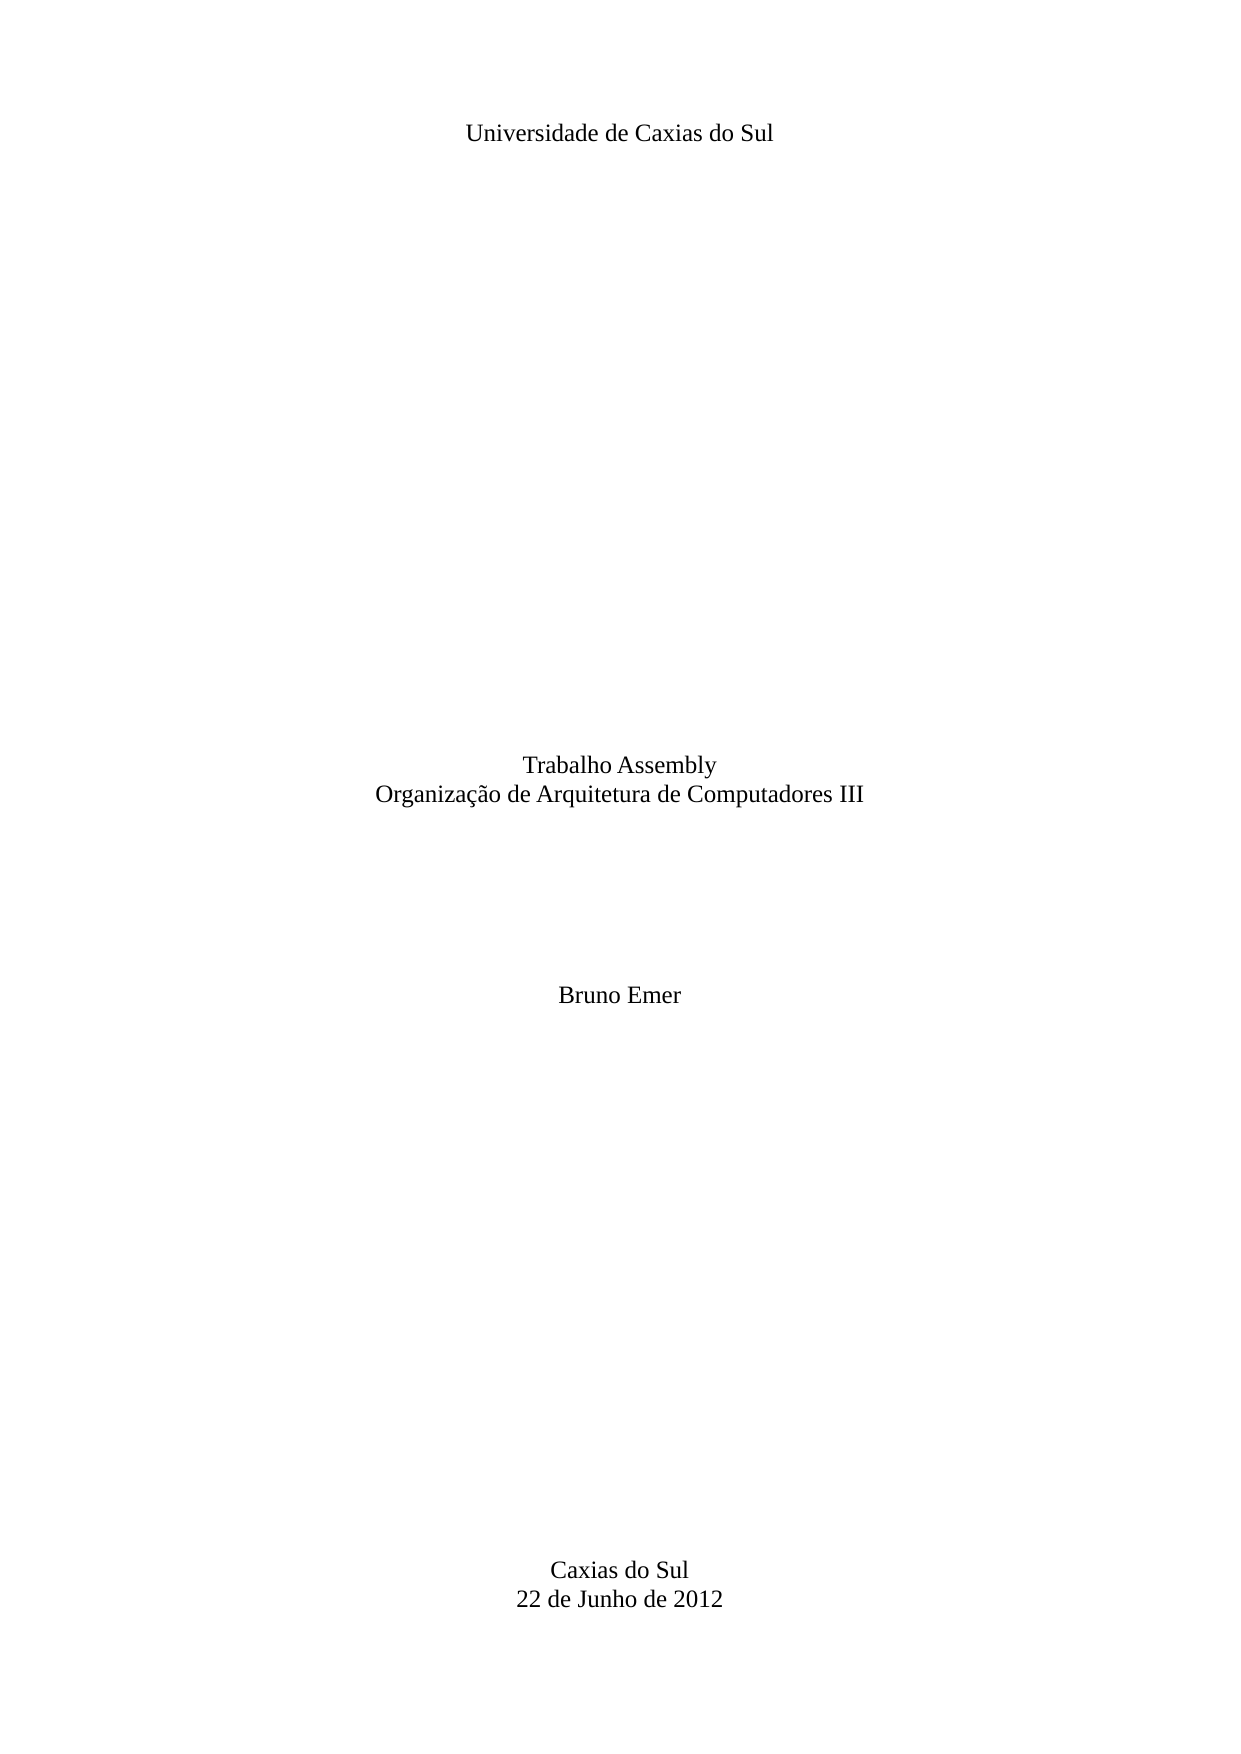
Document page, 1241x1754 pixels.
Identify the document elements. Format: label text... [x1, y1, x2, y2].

text Organização de Arquitetura de Computadores III [59, 779, 1180, 808]
text Bruno Emer [59, 981, 1180, 1009]
text Trabalho Assembly [59, 751, 1180, 779]
text Universidade de Caxias do Sul [59, 118, 1180, 147]
text 22 de Junho de 2012 [59, 1584, 1180, 1613]
text Caxias do Sul [59, 1556, 1180, 1584]
